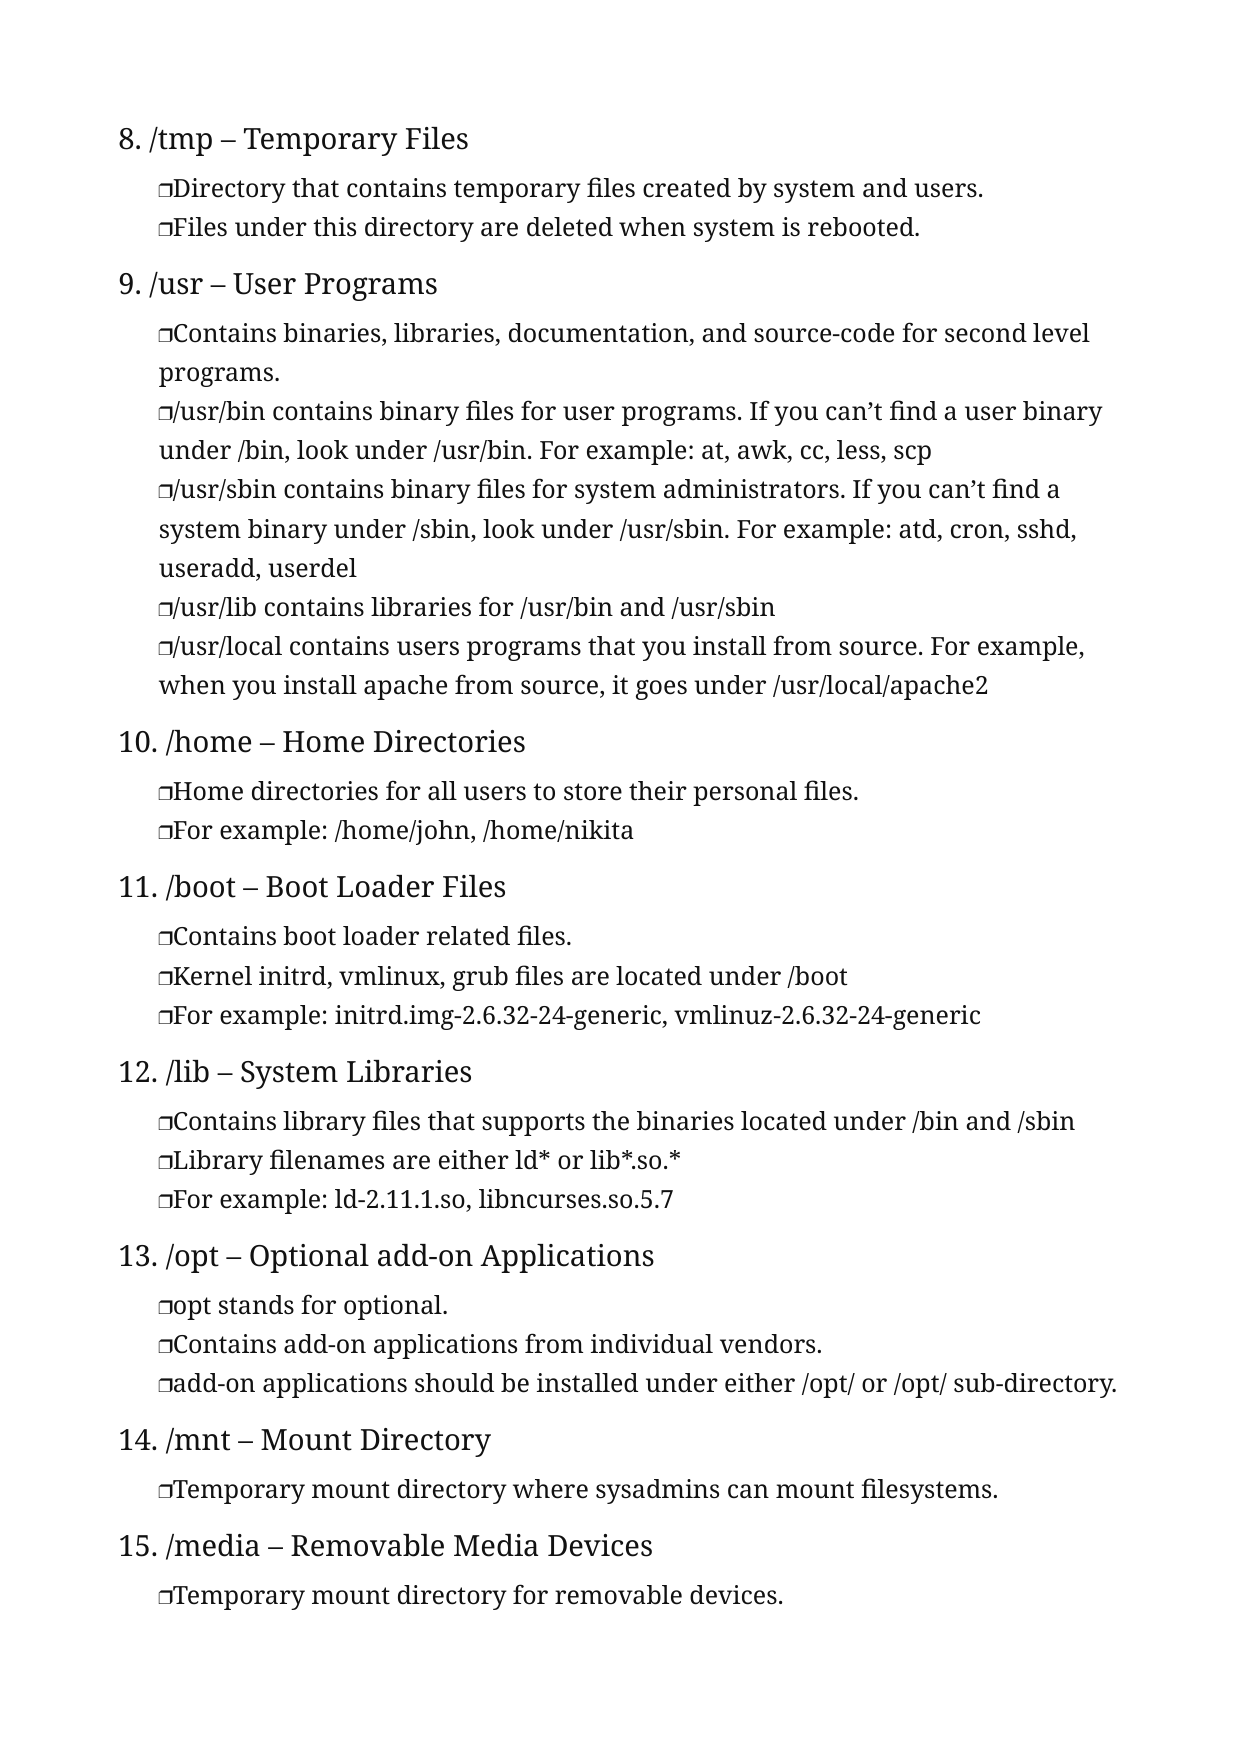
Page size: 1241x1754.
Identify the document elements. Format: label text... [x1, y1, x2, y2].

list For example: initrd.img-2.6.32-24-generic, vmlinuz-2.6.32-24-generic [118, 997, 1122, 1031]
list Library filenames are either ld* or lib*.so.* [118, 1142, 1122, 1176]
list Kernel initrd, vmlinux, grub files are located under /boot [118, 958, 1122, 992]
subtitle 9. /usr – User Programs [118, 263, 1122, 303]
subtitle 15. /media – Removable Media Devices [118, 1526, 1122, 1565]
subtitle 14. /mnt – Mount Directory [118, 1419, 1122, 1459]
list Files under this directory are deleted when system is rebooted. [118, 209, 1122, 243]
list /usr/local contains users programs that you install from source. For example, when you install apache from source, it goes under /usr/local/apache2 [118, 629, 1122, 702]
list For example: /home/john, /home/nikita [118, 813, 1122, 847]
list /usr/sbin contains binary files for system administrators. If you can’t find a system binary under /sbin, look under /usr/sbin. For example: atd, cron, sshd, useradd, userdel [118, 472, 1122, 584]
subtitle 10. /home – Home Directories [118, 722, 1122, 761]
list Temporary mount directory where sysadmins can mount filesystems. [118, 1472, 1122, 1506]
list /usr/bin contains binary files for user programs. If you can’t find a user binary under /bin, look under /usr/bin. For example: at, awk, cc, less, scp [118, 394, 1122, 467]
list Contains binaries, libraries, documentation, and source-code for second level programs. [118, 315, 1122, 389]
list Contains boot loader related files. [118, 919, 1122, 953]
list Directory that contains temporary files created by system and users. [118, 170, 1122, 204]
list Contains add-on applications from individual vendors. [118, 1327, 1122, 1361]
subtitle 13. /opt – Optional add-on Applications [118, 1235, 1122, 1275]
list add-on applications should be installed under either /opt/ or /opt/ sub-directory. [118, 1366, 1122, 1400]
list /usr/lib contains libraries for /usr/bin and /usr/sbin [118, 589, 1122, 624]
list Home directories for all users to store their personal files. [118, 774, 1122, 808]
subtitle 8. /tmp – Temporary Files [118, 118, 1122, 158]
subtitle 12. /lib – System Libraries [118, 1051, 1122, 1091]
list Contains library files that supports the binaries located under /bin and /sbin [118, 1103, 1122, 1137]
list For example: ld-2.11.1.so, libncurses.so.5.7 [118, 1182, 1122, 1216]
list opt stands for optional. [118, 1287, 1122, 1322]
subtitle 11. /boot – Boot Loader Files [118, 867, 1122, 906]
list Temporary mount directory for removable devices. [118, 1578, 1122, 1612]
